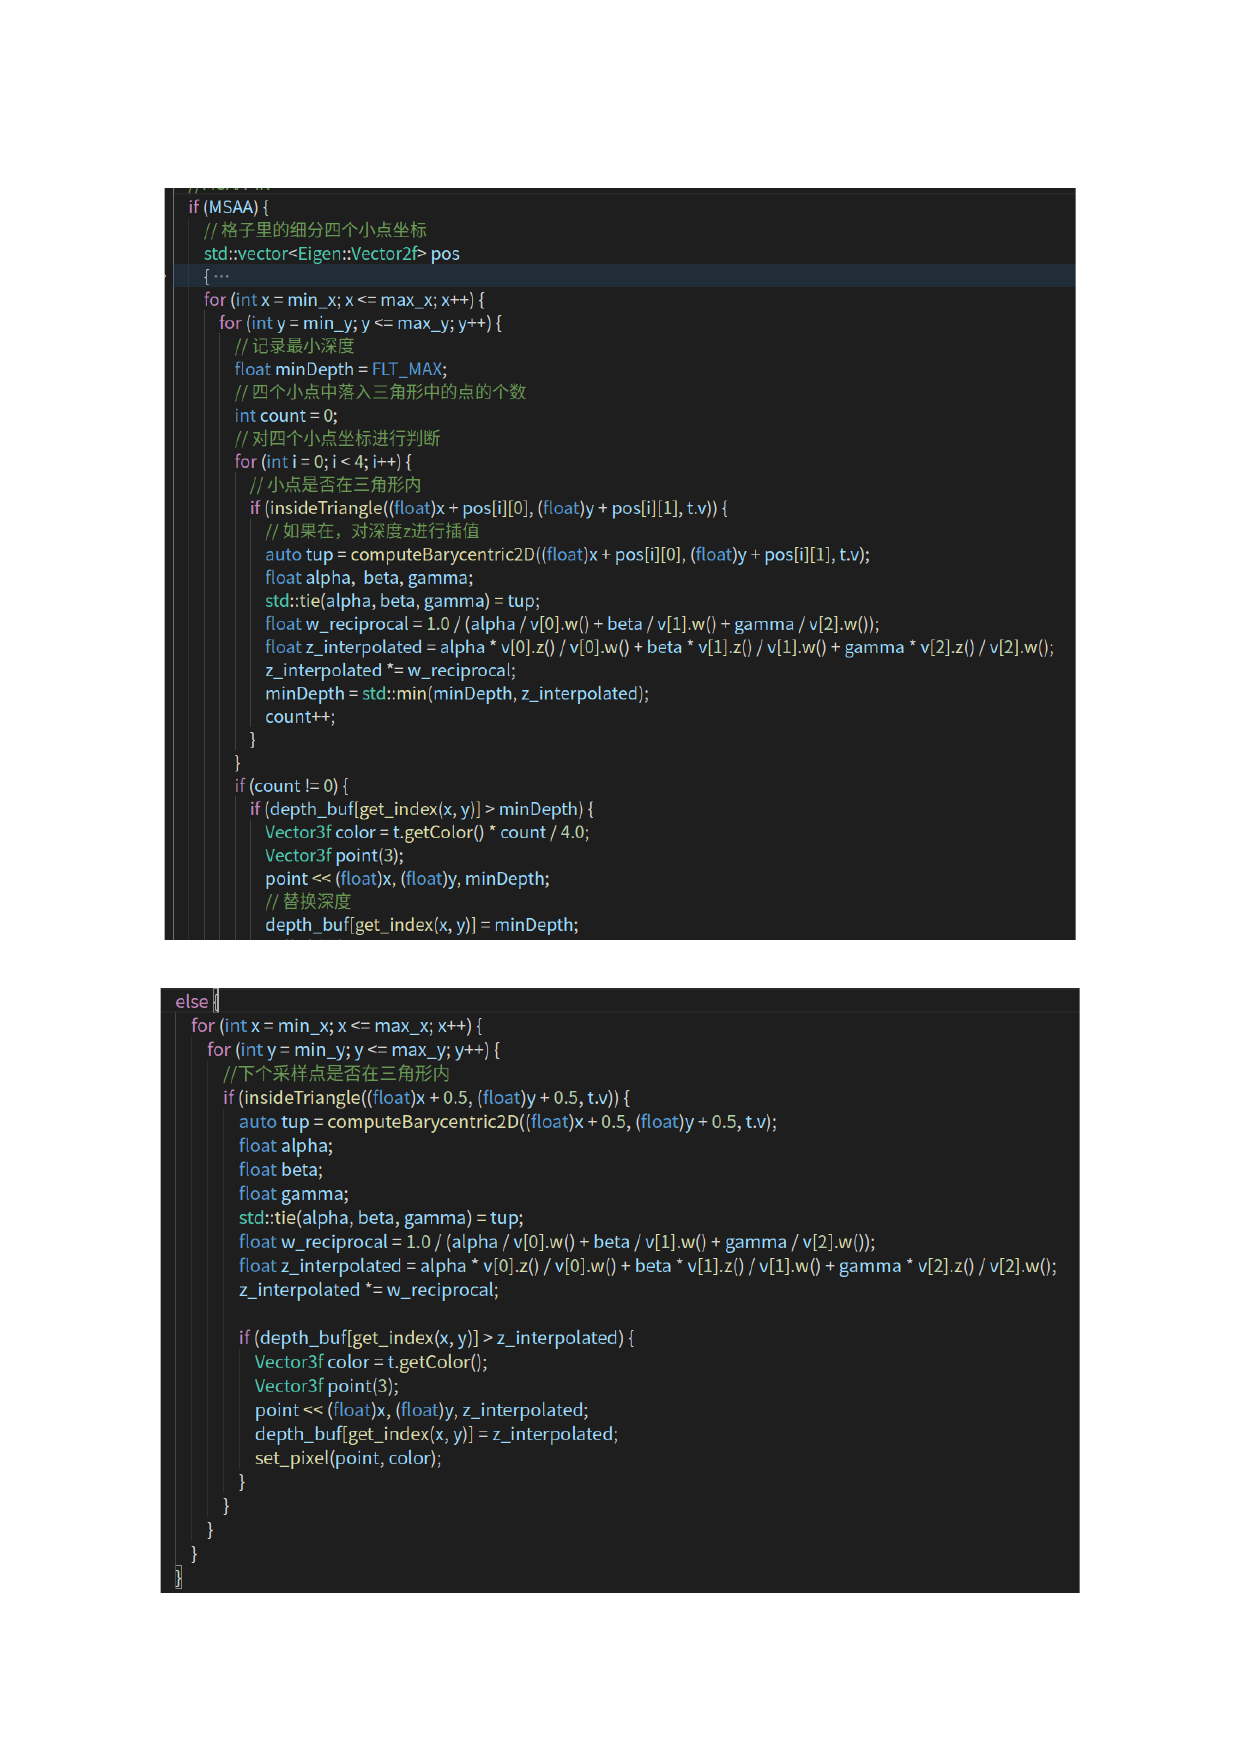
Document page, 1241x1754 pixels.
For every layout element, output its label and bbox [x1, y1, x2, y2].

picture [160, 988, 1080, 1593]
picture [164, 188, 1076, 940]
